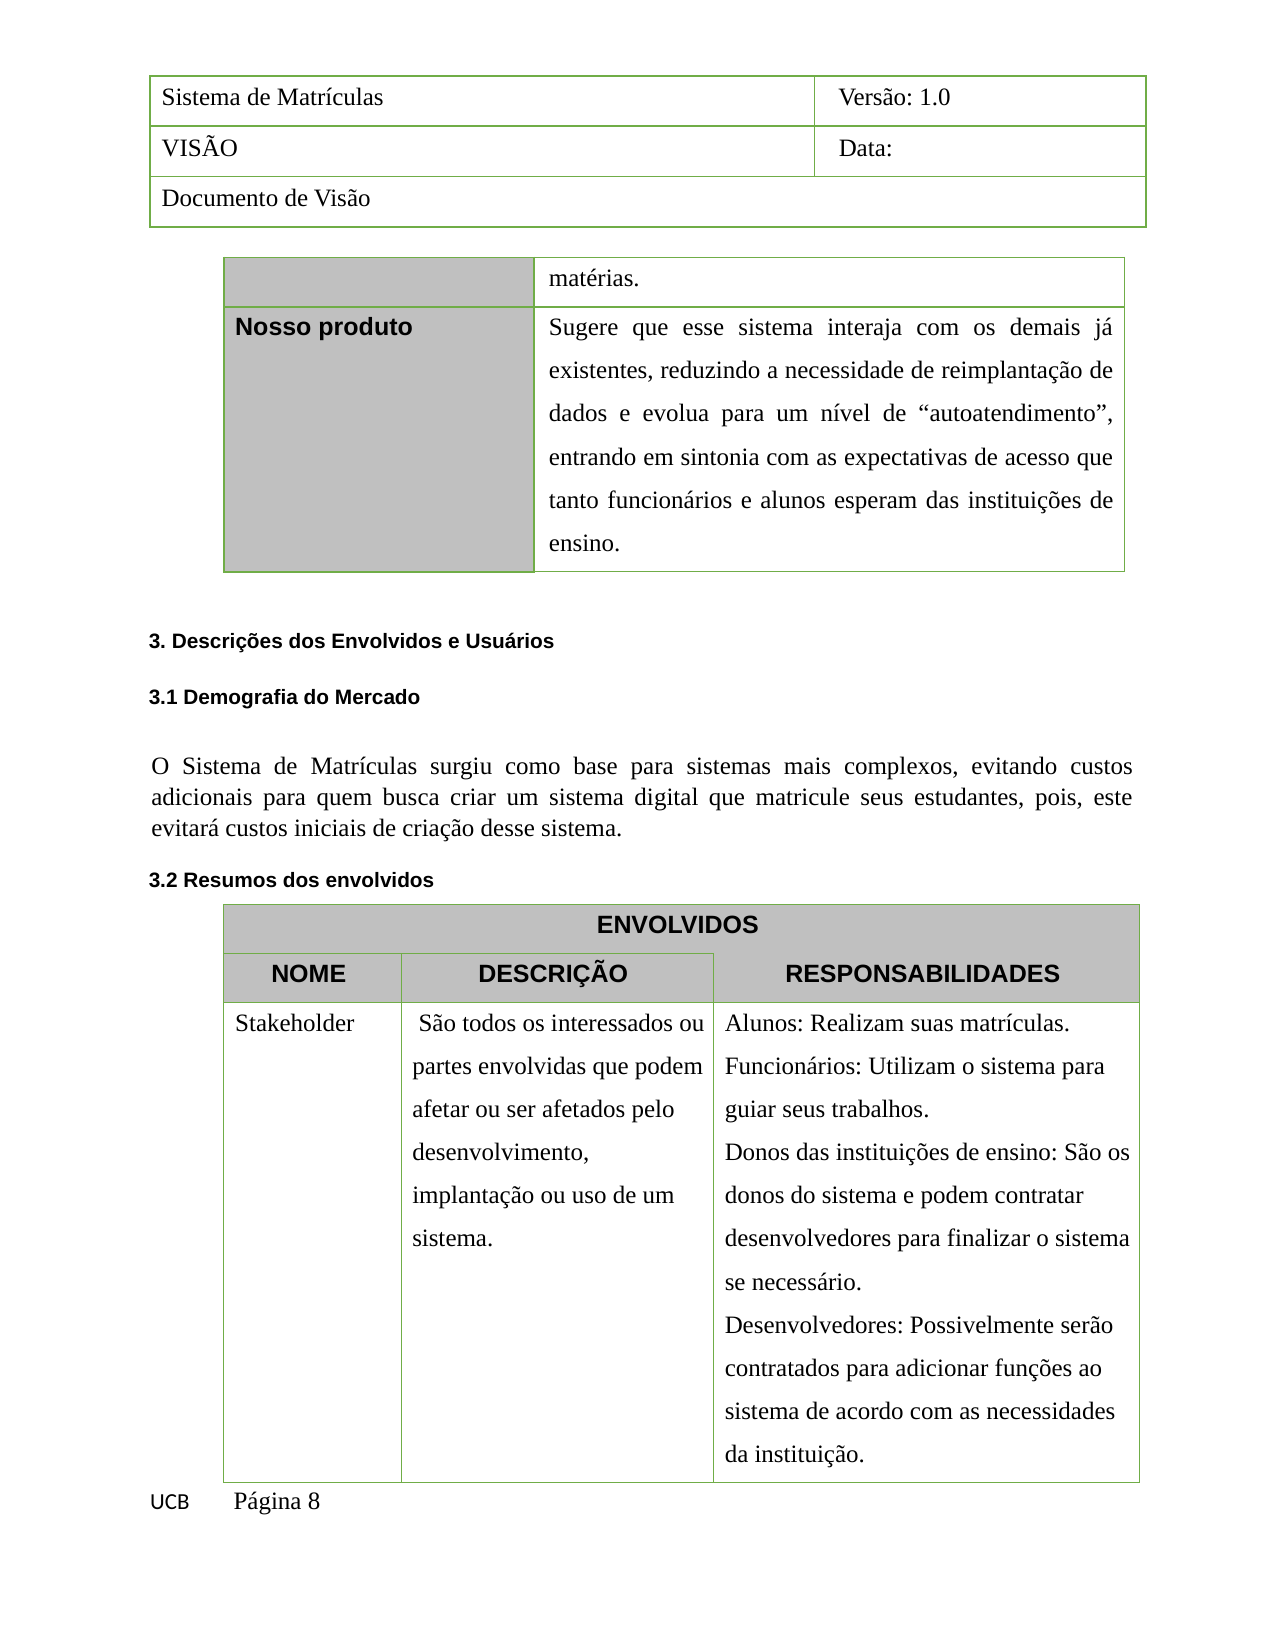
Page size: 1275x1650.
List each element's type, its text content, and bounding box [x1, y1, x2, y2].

subtitle 3. Descrições dos Envolvidos e Usuários [148, 629, 1134, 653]
table_cell Alunos: Realizam suas matrículas. Funcionários: Utilizam o sistema para guiar seus trabalhos. Donos das instituições de ensino: São os donos do sistema e podem contratar desenvolvedores para finalizar o sistema se necessário. Desenvolvedores: Possivelmente serão contratados para adicionar funções ao sistema de acordo com as necessidades da instituição. [714, 1003, 1139, 1482]
table_cell São todos os interessados ou partes envolvidas que podem afetar ou ser afetados pelo desenvolvimento, implantação ou uso de um sistema. [402, 1003, 713, 1482]
table_cell matérias. [535, 258, 1124, 306]
table_cell Sugere que esse sistema interaja com os demais já existentes, reduzindo a necessidade de reimplantação de dados e evolua para um nível de “autoatendimento”, entrando em sintonia com as expectativas de acesso que tanto funcionários e alunos esperam das instituições de ensino. [535, 308, 1124, 571]
subtitle 3.1 Demografia do Mercado [148, 685, 1134, 709]
table_cell DESCRIÇÃO [402, 954, 713, 1002]
table_header ENVOLVIDOS [224, 905, 1139, 953]
table_cell NOME [224, 954, 401, 1002]
table_cell RESPONSABILIDADES [714, 954, 1139, 1002]
table_cell [225, 258, 533, 306]
table_cell Nosso produto [225, 308, 533, 571]
table_cell Stakeholder [224, 1003, 401, 1482]
text O Sistema de Matrículas surgiu como base para sistemas mais complexos, evitando custos adicionais para quem busca criar um sistema digital que matricule seus estudantes, pois, este evitará custos iniciais de criação desse sistema. [151, 751, 1134, 841]
subtitle 3.2 Resumos dos envolvidos [148, 868, 1134, 892]
